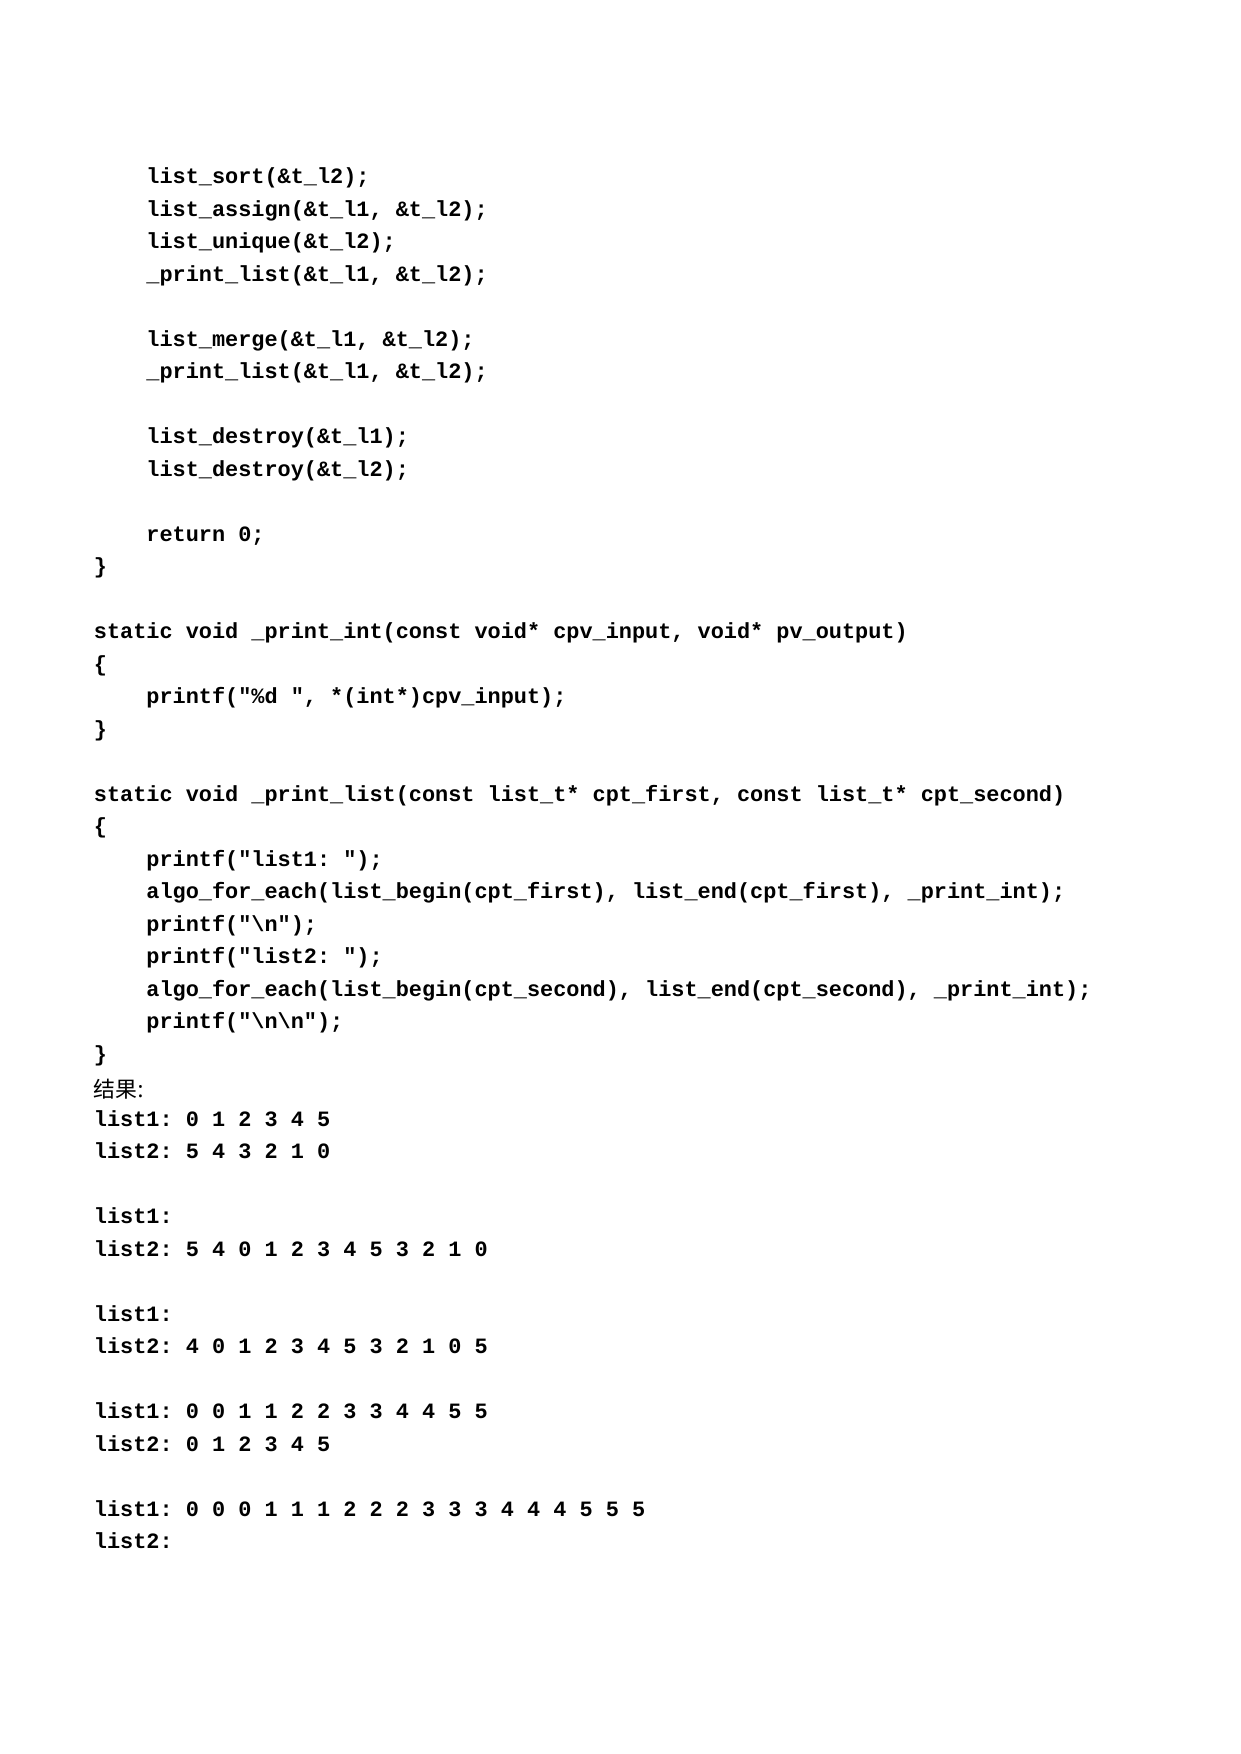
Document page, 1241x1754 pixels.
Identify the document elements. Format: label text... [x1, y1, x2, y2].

text list_merge(&t_l1, &t_l2); [94, 324, 1144, 357]
text _print_list(&t_l1, &t_l2); [94, 259, 1144, 292]
text printf("list1: "); [94, 844, 1144, 877]
text list1: 0 0 0 1 1 1 2 2 2 3 3 3 4 4 4 5 5 5 [94, 1494, 1144, 1527]
text printf("\n"); [94, 909, 1144, 942]
text list_unique(&t_l2); [94, 227, 1144, 259]
text { [94, 649, 1144, 682]
text list1: [94, 1299, 1144, 1332]
text list1: 0 0 1 1 2 2 3 3 4 4 5 5 [94, 1397, 1144, 1429]
text static void _print_list(const list_t* cpt_first, const list_t* cpt_second) [94, 779, 1144, 812]
text } [94, 552, 1144, 584]
text list_sort(&t_l2); [94, 162, 1144, 194]
text list_destroy(&t_l1); [94, 422, 1144, 454]
text list2: 5 4 0 1 2 3 4 5 3 2 1 0 [94, 1234, 1144, 1267]
text algo_for_each(list_begin(cpt_second), list_end(cpt_second), _print_int); [94, 974, 1144, 1007]
text list2: [94, 1527, 1144, 1559]
text list1: 0 1 2 3 4 5 [94, 1104, 1144, 1137]
text { [94, 812, 1144, 844]
text _print_list(&t_l1, &t_l2); [94, 357, 1144, 389]
text } [94, 1039, 1144, 1072]
text 结果: [94, 1072, 1144, 1104]
text list2: 4 0 1 2 3 4 5 3 2 1 0 5 [94, 1332, 1144, 1364]
text static void _print_int(const void* cpv_input, void* pv_output) [94, 617, 1144, 649]
text printf("list2: "); [94, 942, 1144, 974]
text list_destroy(&t_l2); [94, 454, 1144, 487]
text algo_for_each(list_begin(cpt_first), list_end(cpt_first), _print_int); [94, 877, 1144, 909]
text list2: 0 1 2 3 4 5 [94, 1429, 1144, 1462]
text printf("%d ", *(int*)cpv_input); [94, 682, 1144, 714]
text list2: 5 4 3 2 1 0 [94, 1137, 1144, 1169]
text list_assign(&t_l1, &t_l2); [94, 194, 1144, 227]
text printf("\n\n"); [94, 1007, 1144, 1039]
text list1: [94, 1202, 1144, 1234]
text return 0; [94, 519, 1144, 552]
text } [94, 714, 1144, 747]
